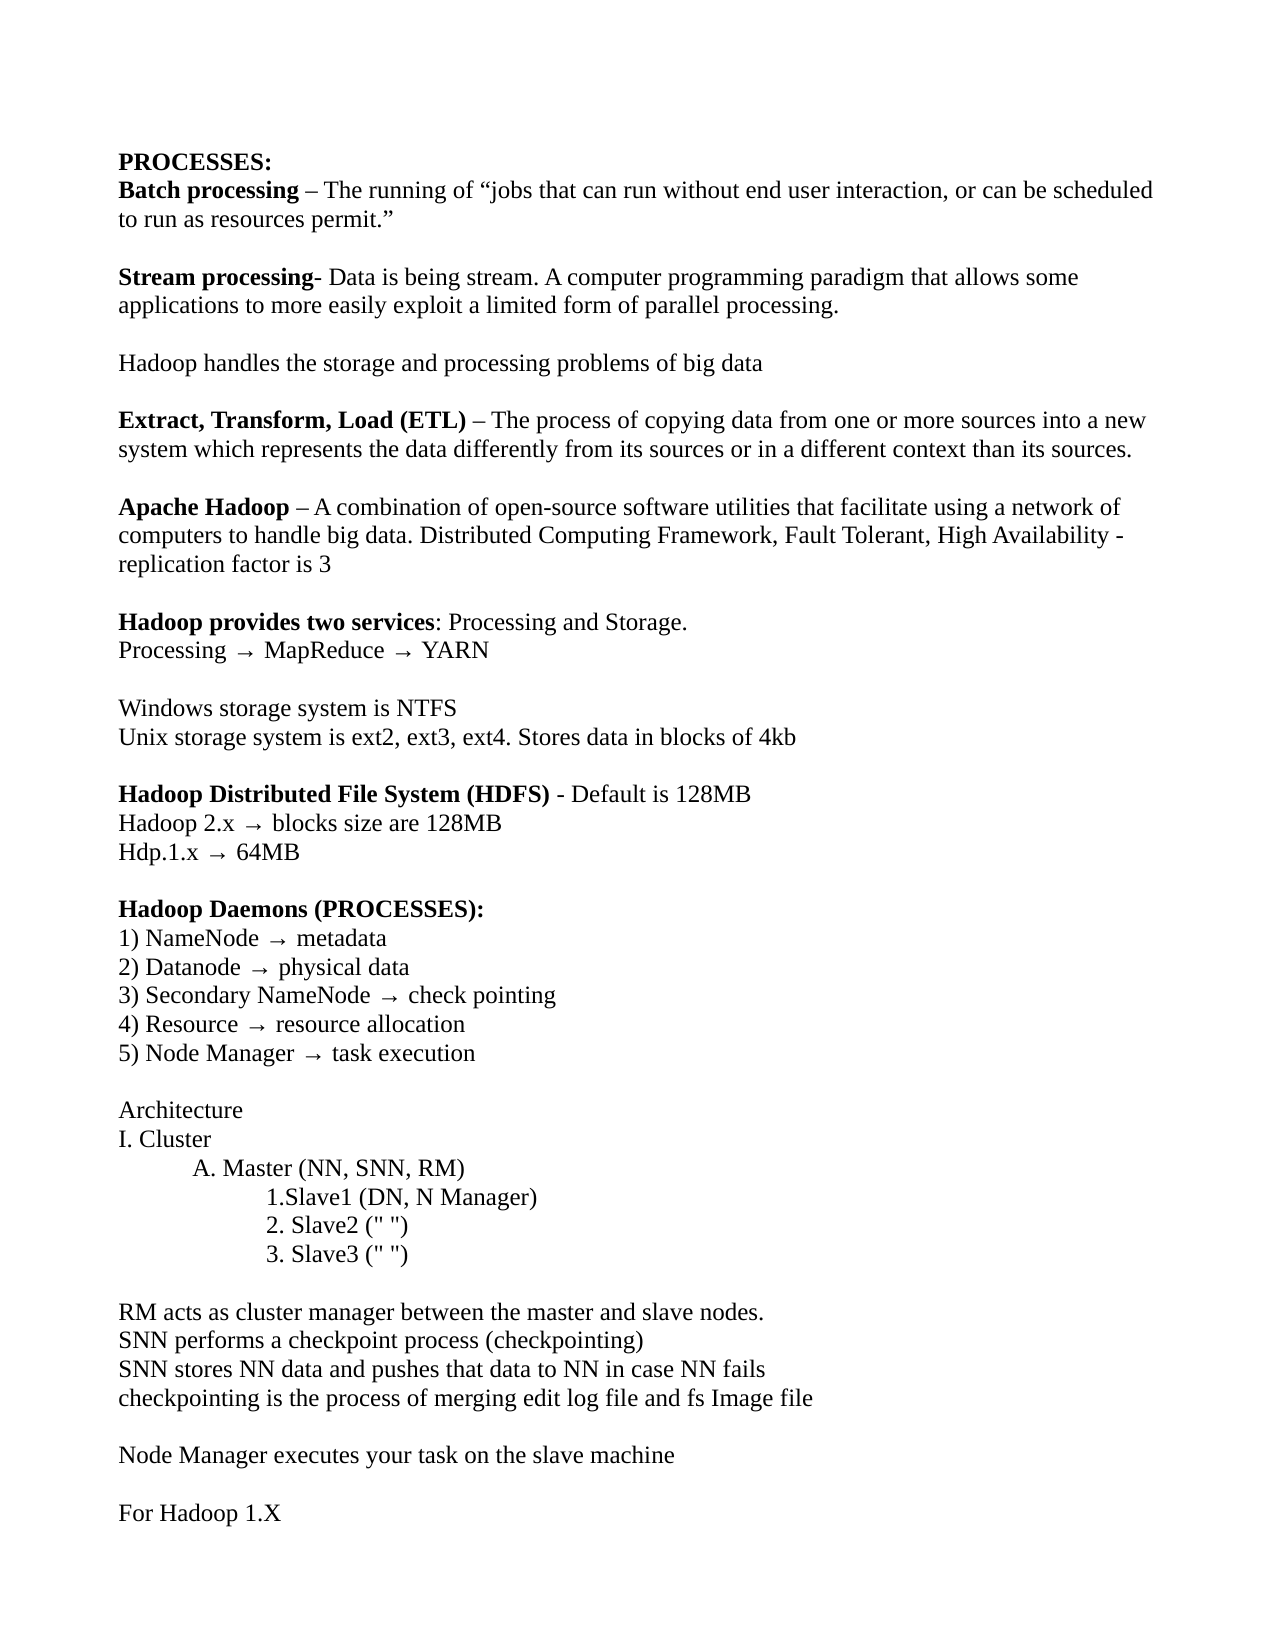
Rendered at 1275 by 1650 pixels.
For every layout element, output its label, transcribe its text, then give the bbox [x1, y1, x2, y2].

text 4) Resource → resource allocation [118, 1009, 1157, 1038]
text For Hadoop 1.X [118, 1498, 1157, 1527]
text Extract, Transform, Load (ETL) – The process of copying data from one or more sources into a new system which represents the data differently from its sources or in a different context than its sources. [118, 406, 1157, 463]
text Windows storage system is NTFS [118, 693, 1157, 722]
text Batch processing – The running of “jobs that can run without end user interaction, or can be scheduled to run as resources permit.” [118, 176, 1157, 233]
text Hadoop provides two services: Processing and Storage. [118, 607, 1157, 636]
text SNN performs a checkpoint process (checkpointing) [118, 1326, 1157, 1354]
text Stream processing- Data is being stream. A computer programming paradigm that allows some applications to more easily exploit a limited form of parallel processing. [118, 262, 1157, 319]
text 3. Slave3 (" ") [118, 1239, 1157, 1268]
text 1.Slave1 (DN, N Manager) [118, 1182, 1157, 1211]
text 3) Secondary NameNode → check pointing [118, 981, 1157, 1009]
text Hadoop Daemons (PROCESSES): [118, 894, 1157, 923]
text 1) NameNode → metadata [118, 923, 1157, 952]
text 2. Slave2 (" ") [118, 1211, 1157, 1239]
text Hadoop Distributed File System (HDFS) - Default is 128MB [118, 779, 1157, 808]
text Processing → MapReduce → YARN [118, 636, 1157, 664]
text I. Cluster [118, 1124, 1157, 1153]
text RM acts as cluster manager between the master and slave nodes. [118, 1297, 1157, 1326]
text Hadoop handles the storage and processing problems of big data [118, 348, 1157, 377]
text Architecture [118, 1096, 1157, 1124]
text 5) Node Manager → task execution [118, 1038, 1157, 1067]
text Hadoop 2.x → blocks size are 128MB [118, 808, 1157, 837]
text Apache Hadoop – A combination of open-source software utilities that facilitate using a network of computers to handle big data. Distributed Computing Framework, Fault Tolerant, High Availability - replication factor is 3 [118, 492, 1157, 578]
text 2) Datanode → physical data [118, 952, 1157, 981]
text PROCESSES: [118, 147, 1157, 176]
text checkpointing is the process of merging edit log file and fs Image file [118, 1383, 1157, 1412]
text Unix storage system is ext2, ext3, ext4. Stores data in blocks of 4kb [118, 722, 1157, 751]
text Node Manager executes your task on the slave machine [118, 1441, 1157, 1469]
text A. Master (NN, SNN, RM) [118, 1153, 1157, 1182]
text SNN stores NN data and pushes that data to NN in case NN fails [118, 1354, 1157, 1383]
text Hdp.1.x → 64MB [118, 837, 1157, 866]
